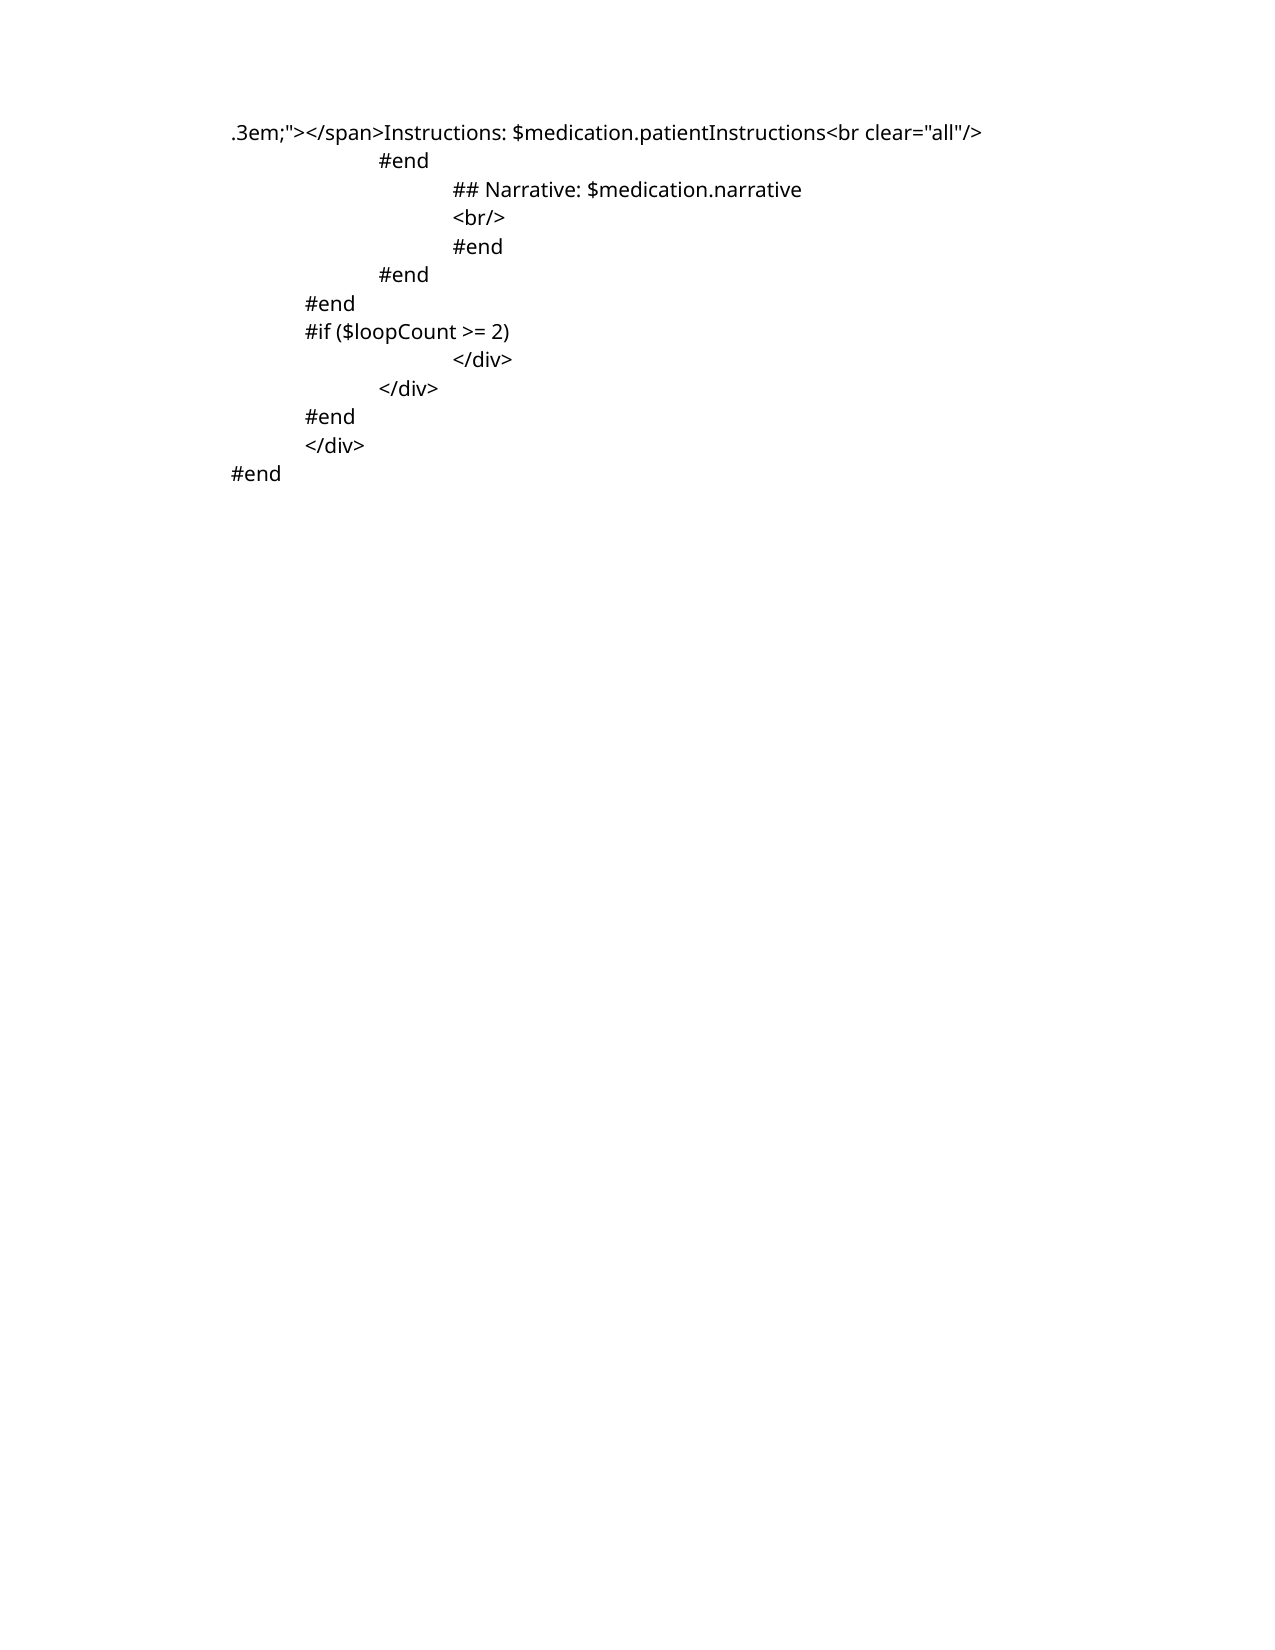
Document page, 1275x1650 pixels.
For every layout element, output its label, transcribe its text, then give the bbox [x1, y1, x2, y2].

text ## Narrative: $medication.narrative [231, 175, 1157, 203]
text #end [231, 289, 1157, 317]
text .3em;"></span>Instructions: $medication.patientInstructions<br clear="all"/> [231, 118, 1157, 147]
text #end [231, 402, 1157, 431]
text </div> [231, 374, 1157, 402]
text #end [231, 459, 1157, 488]
text #if ($loopCount >= 2) [231, 317, 1157, 346]
text #end [231, 260, 1157, 289]
text #end [231, 232, 1157, 260]
text </div> [231, 431, 1157, 459]
text <br/> [231, 203, 1157, 232]
text </div> [231, 346, 1157, 374]
text #end [231, 147, 1157, 175]
